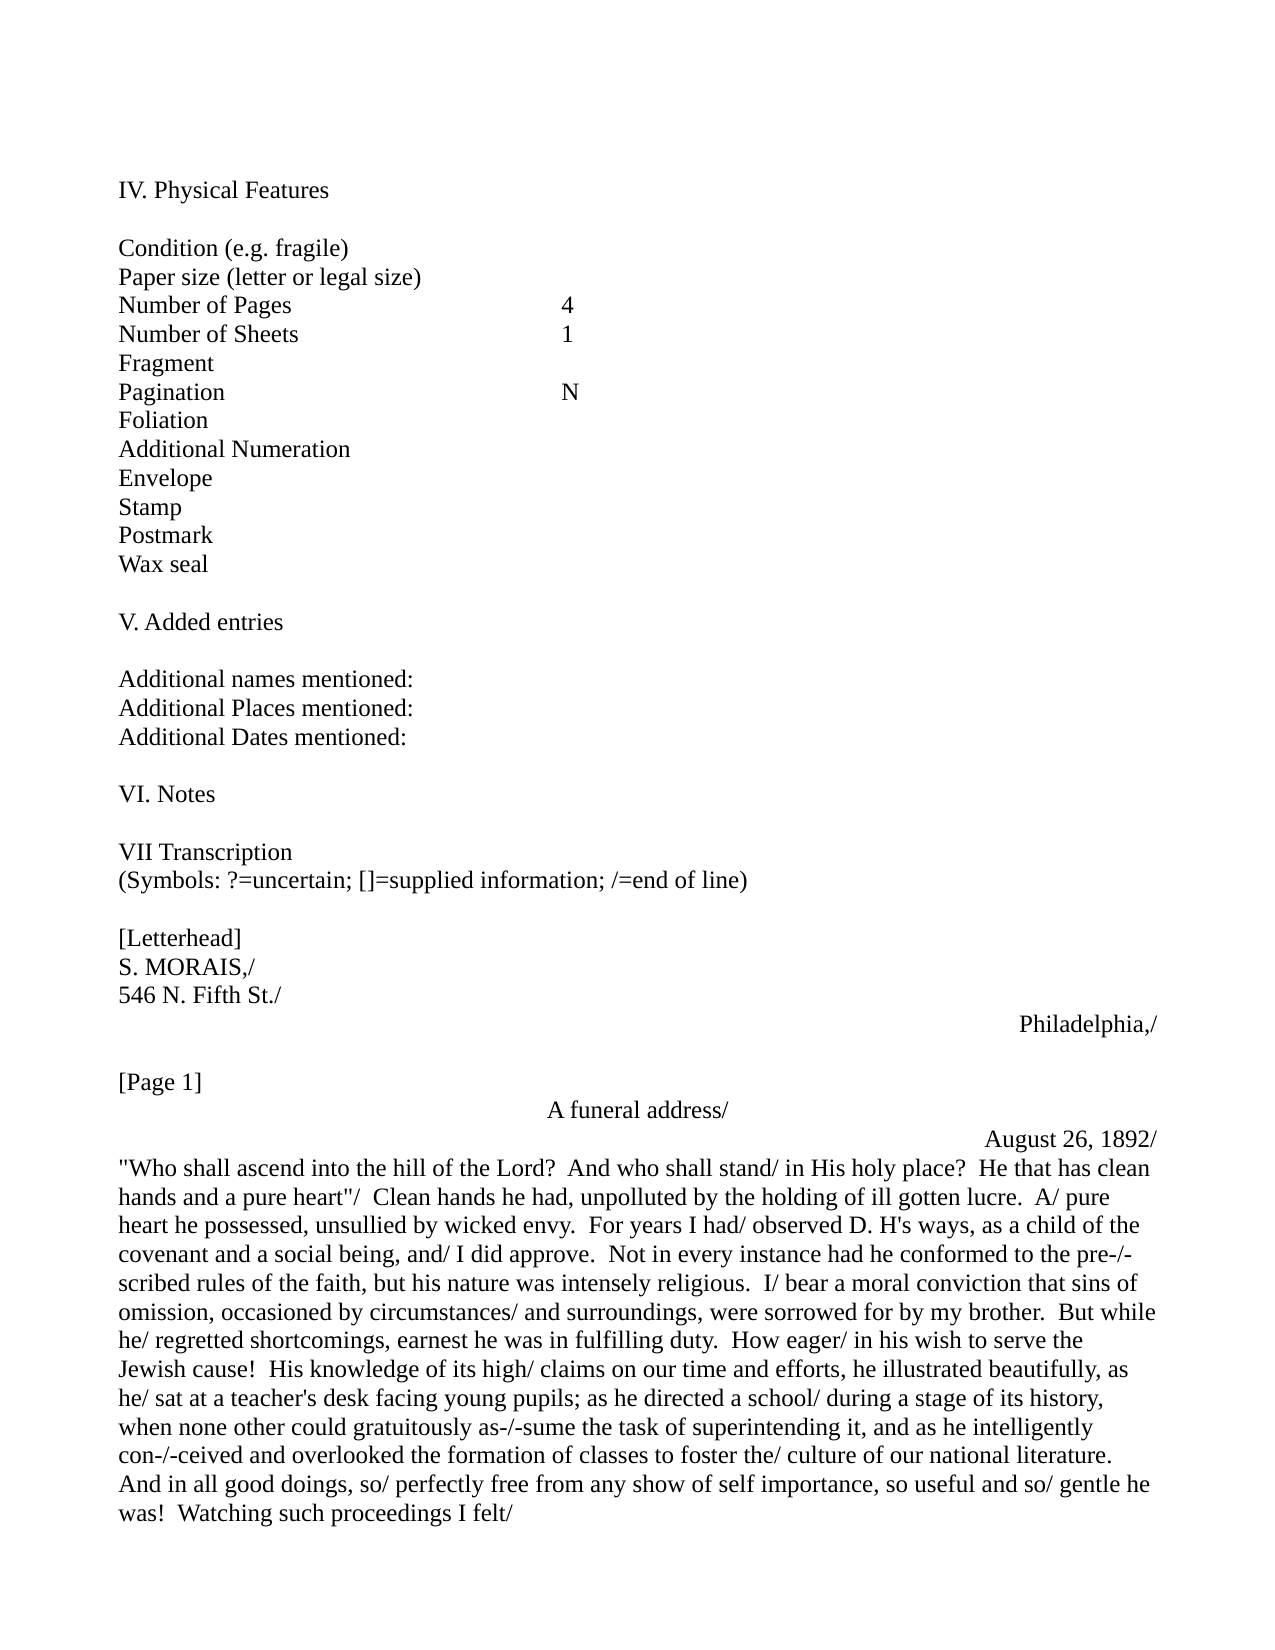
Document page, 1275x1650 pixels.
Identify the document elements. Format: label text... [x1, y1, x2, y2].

text Number of Pages 4 [118, 291, 1157, 319]
text Number of Sheets 1 [118, 319, 1157, 348]
text S. MORAIS,/ [118, 952, 1157, 981]
text Stamp [118, 492, 1157, 521]
text [Page 1] [118, 1067, 1157, 1096]
text Postma rk [118, 521, 1157, 549]
text [Letterhead] [118, 923, 1157, 952]
text Pagination N [118, 377, 1157, 406]
text Condition (e.g. fragile) [118, 233, 1157, 262]
text Envelope [118, 463, 1157, 492]
text 546 N. Fifth St./ [118, 981, 1157, 1009]
text August 26, 1892/ [118, 1124, 1157, 1153]
text Philadelphia,/ [118, 1009, 1157, 1038]
text (Symbols: ?=uncertain; []=supplied information; /=end of line) [118, 866, 1157, 894]
text Fragment [118, 348, 1157, 377]
text A funeral address/ [118, 1096, 1157, 1124]
text "Who shall ascend into the hill of the Lord? And who shall stand/ in His holy place? He that has clean hands and a pure heart"/ Clean hands he had, unpolluted by the holding of ill gotten lucre. A/ pure heart he possessed, unsullied by wicked envy. For years I had/ observed D. H's ways, as a child of the covenant and a social being, and/ I did approve. Not in every instance had he conformed to the pre-/-scribed rules of the faith, but his nature was intensely religious. I/ bear a moral conviction that sins of omission, occasioned by circumstances/ and surroundings, were sorrowed for by my brother. But while he/ regretted shortcomings, earnest he was in fulfilling duty. How eager/ in his wish to serve the Jewish cause! His knowledge of its high/ claims on our time and efforts, he illustrated beautifully, as he/ sat at a teacher's desk facing young pupils; as he directed a school/ during a stage of its history, when none other could gratuitously as-/-sume the task of superintending it, and as he intelligently con-/-ceived and overlooked the formation of classes to foster the/ culture of our national literature. And in all good doings, so/ perfectly free from any show of self importance, so useful and so/ gentle he was! Watching such proceedings I felt/ [118, 1153, 1157, 1527]
text VI. Notes [118, 779, 1157, 808]
text Foliation [118, 406, 1157, 434]
text VII Transcription [118, 837, 1157, 866]
text V. Added entries [118, 607, 1157, 636]
text IV. Physical Features [118, 176, 1157, 204]
text Additional names mentioned: [118, 664, 1157, 693]
text Additional Dates mentioned: [118, 722, 1157, 751]
text Paper size (letter or legal size) [118, 262, 1157, 291]
text Wax seal [118, 549, 1157, 578]
text Additional Numeration [118, 434, 1157, 463]
text Additional Places mentioned: [118, 693, 1157, 722]
